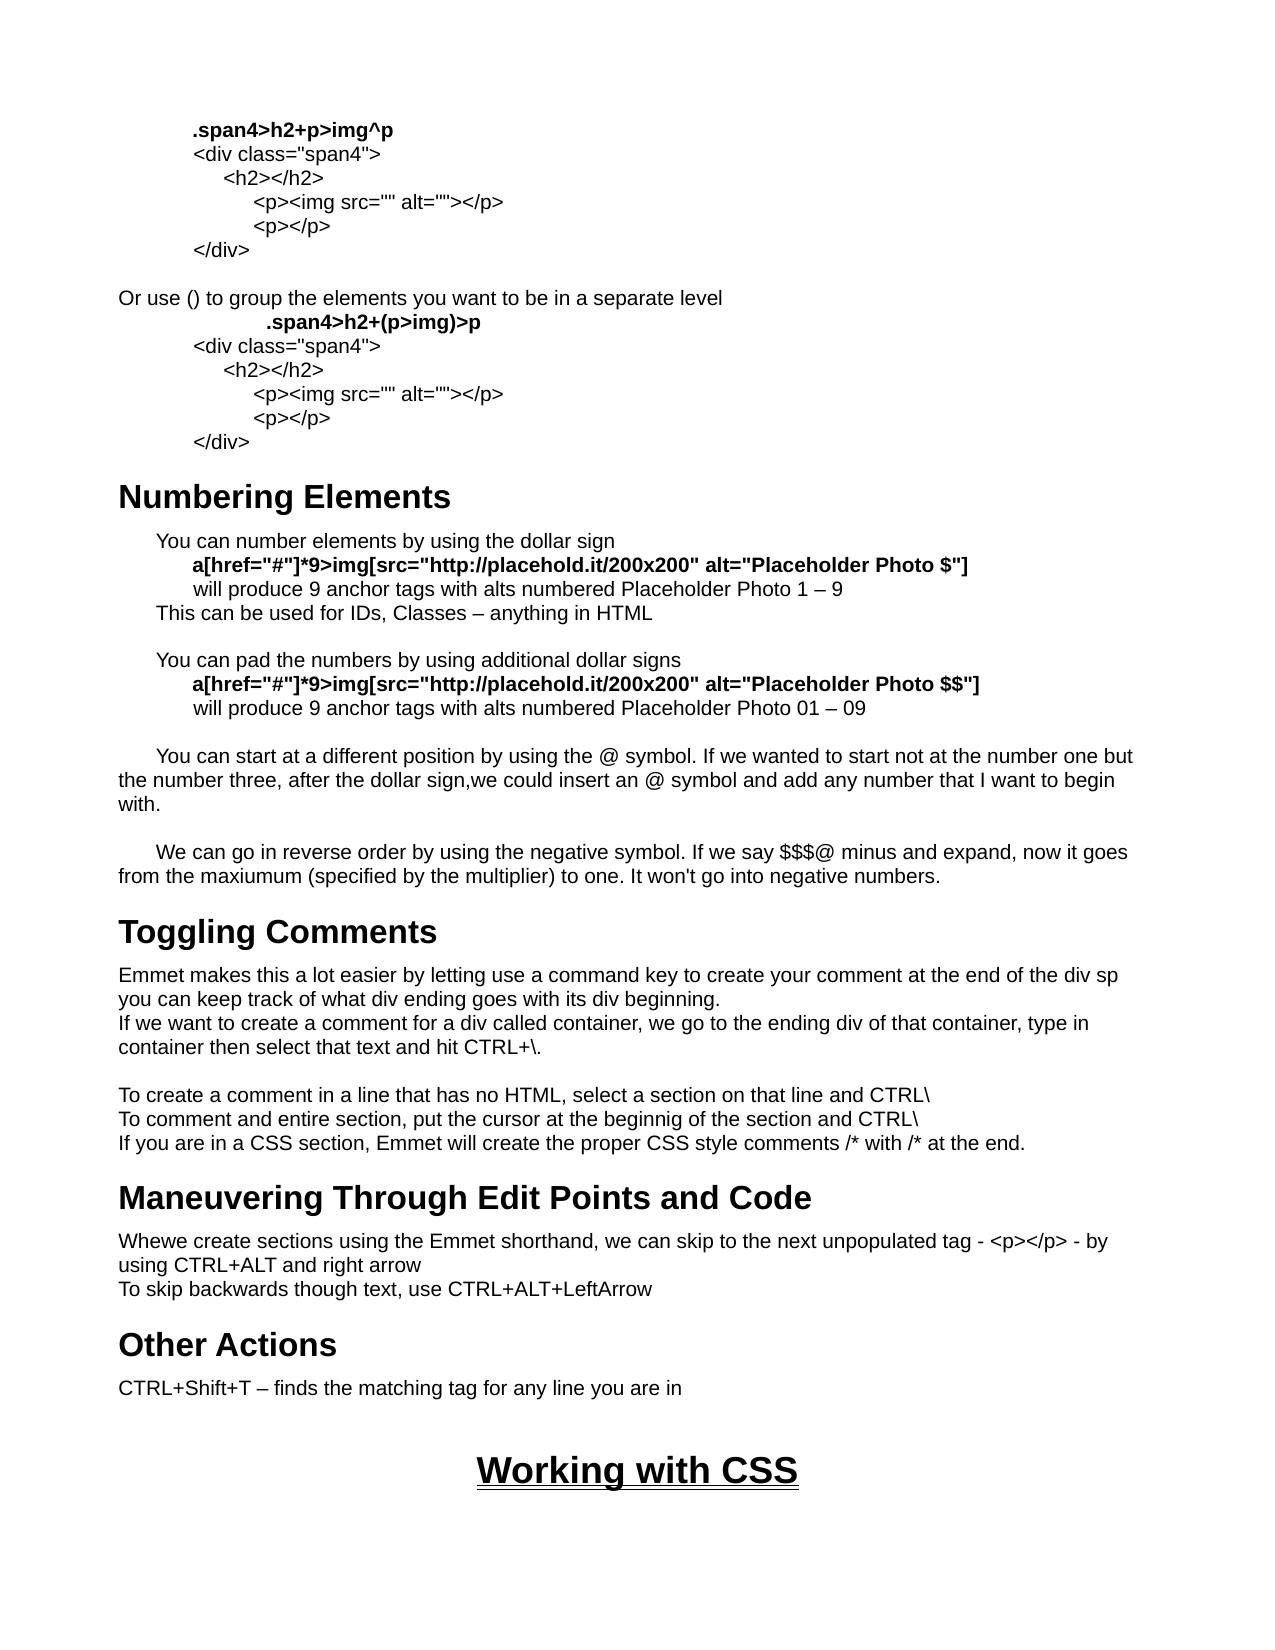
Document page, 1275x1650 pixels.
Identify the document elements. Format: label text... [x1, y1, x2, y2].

text This can be used for IDs, Classes – anything in HTML [118, 600, 1157, 624]
text <h2></h2> [118, 166, 1157, 190]
text <p></p> [118, 214, 1157, 238]
text To skip backwards though text, use CTRL+ALT+LeftArrow [118, 1277, 1157, 1301]
text <p></p> [118, 406, 1157, 429]
text CTRL+Shift+T – finds the matching tag for any line you are in [118, 1376, 1157, 1400]
text <div class="span4"> [118, 142, 1157, 166]
text <p><img src="" alt=""></p> [118, 382, 1157, 406]
text a[href="#"]*9>img[src="http://placehold.it/200x200" alt="Placeholder Photo $$"] [118, 672, 1157, 696]
text If we want to create a comment for a div called container, we go to the ending div of that container, type in container then select that text and hit CTRL+\. [118, 1011, 1157, 1058]
text To create a comment in a line that has no HTML, select a section on that line and CTRL\ [118, 1082, 1157, 1106]
subtitle Numbering Elements [118, 477, 1157, 516]
text Emmet makes this a lot easier by letting use a command key to create your comment at the end of the div sp you can keep track of what div ending goes with its div beginning. [118, 963, 1157, 1011]
text We can go in reverse order by using the negative symbol. If we say $$$@ minus and expand, now it goes from the maxiumum (specified by the multiplier) to one. It won't go into negative numbers. [118, 840, 1157, 888]
subtitle Other Actions [118, 1325, 1157, 1363]
text <p><img src="" alt=""></p> [118, 190, 1157, 214]
text To comment and entire section, put the cursor at the beginnig of the section and CTRL\ [118, 1106, 1157, 1130]
text If you are in a CSS section, Emmet will create the proper CSS style comments /* with /* at the end. [118, 1130, 1157, 1154]
text Whewe create sections using the Emmet shorthand, we can skip to the next unpopulated tag - <p></p> - by using CTRL+ALT and right arrow [118, 1229, 1157, 1277]
text You can pad the numbers by using additional dollar signs [118, 648, 1157, 672]
subtitle Working with CSS [118, 1448, 1157, 1491]
subtitle Maneuvering Through Edit Points and Code [118, 1178, 1157, 1217]
subtitle Toggling Comments [118, 912, 1157, 950]
text will produce 9 anchor tags with alts numbered Placeholder Photo 01 – 09 [118, 696, 1157, 720]
text will produce 9 anchor tags with alts numbered Placeholder Photo 1 – 9 [118, 576, 1157, 600]
text <div class="span4"> [118, 334, 1157, 358]
text .span4>h2+p>img^p [118, 118, 1157, 142]
text Or use () to group the elements you want to be in a separate level [118, 286, 1157, 310]
text </div> [118, 238, 1157, 262]
text </div> [118, 429, 1157, 453]
text You can start at a different position by using the @ symbol. If we wanted to start not at the number one but the number three, after the dollar sign,we could insert an @ symbol and add any number that I want to begin with. [118, 744, 1157, 816]
text .span4>h2+(p>img)>p [118, 310, 1157, 334]
text a[href="#"]*9>img[src="http://placehold.it/200x200" alt="Placeholder Photo $"] [118, 552, 1157, 576]
text You can number elements by using the dollar sign [118, 528, 1157, 552]
text <h2></h2> [118, 358, 1157, 382]
